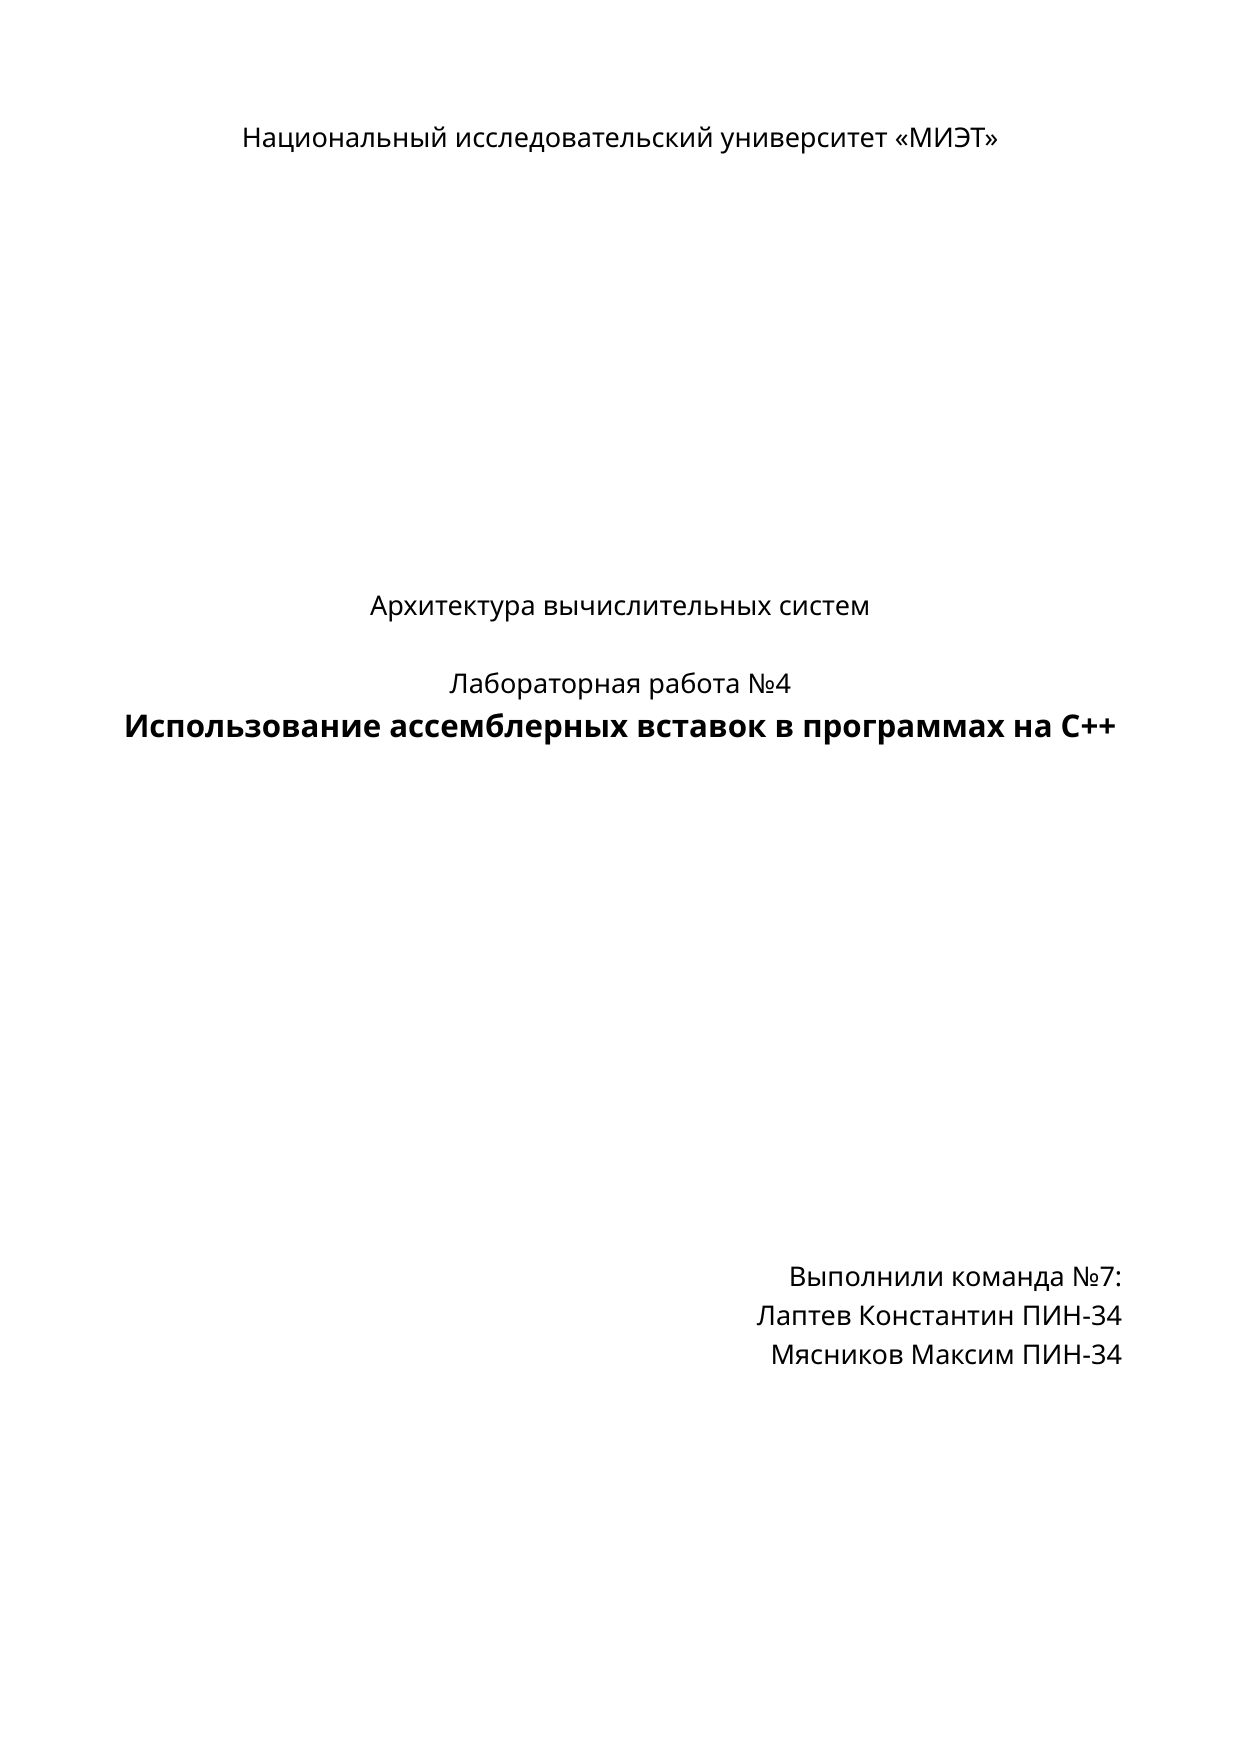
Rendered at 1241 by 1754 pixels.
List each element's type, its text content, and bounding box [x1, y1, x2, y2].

text Национальный исследовательский университет «МИЭТ» [118, 118, 1122, 155]
text Лабораторная работа №4 [118, 665, 1122, 702]
text Лаптев Константин ПИН-34 [118, 1296, 1122, 1333]
text Использование ассемблерных вставок в программах на С++ [118, 704, 1122, 747]
text Мясников Максим ПИН-34 [118, 1335, 1122, 1372]
text Выполнили команда №7: [118, 1257, 1122, 1294]
text Архитектура вычислительных систем [118, 587, 1122, 624]
